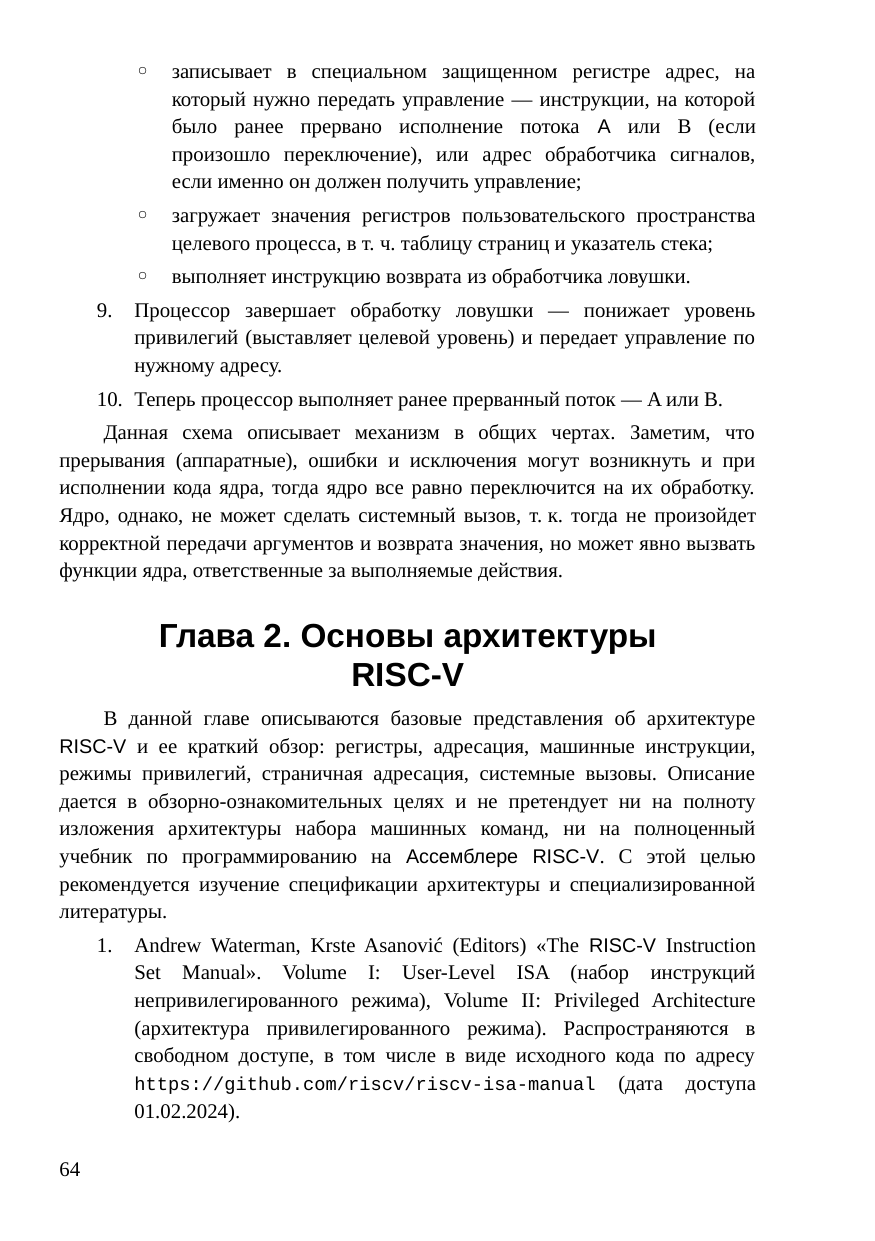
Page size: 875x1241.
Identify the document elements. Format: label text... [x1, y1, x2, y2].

text В данной главе описываются базовые представления об архитектуре RISC-V и ее краткий обзор: регистры, адресация, машинные инструкции, режимы привилегий, страничная адресация, системные вызовы. Описание дается в обзорно-ознакомительных целях и не претендует ни на полноту изложения архитектуры набора машинных команд, ни на полноценный учебник по программированию на Ассемблере RISC-V. С этой целью рекомендуется изучение спецификации архитектуры и специализированной литературы. [59, 706, 756, 923]
list загружает значения регистров пользовательского пространства целевого процесса, в т. ч. таблицу страниц и указатель стека; [134, 203, 756, 255]
text Данная схема описывает механизм в общих чертах. Заметим, что прерывания (аппаратные), ошибки и исключения могут возникнуть и при исполнении кода ядра, тогда ядро все равно переключится на их обработку. Ядро, однако, не может сделать системный вызов, т. к. тогда не произойдет корректной передачи аргументов и возврата значения, но может явно вызвать функции ядра, ответственные за выполняемые действия. [59, 420, 756, 582]
subtitle Основы архитектуры RISC-V [118, 617, 697, 693]
list выполняет инструкцию возврата из обработчика ловушки. [134, 264, 756, 288]
list Andrew Waterman, Krste Asanović (Editors) «The RISC-V Instruction Set Manual». Volume I: User-Level ISA (набор инструкций непривилегированного режима), Volume II: Privileged Architecture (архитектура привилегированного режима). Распространяются в свободном доступе, в том числе в виде исходного кода по адресу https://github.com/riscv/riscv-isa-manual (дата доступа 01.02.2024). [97, 933, 756, 1123]
list Процессор завершает обработку ловушки — понижает уровень привилегий (выставляет целевой уровень) и передает управление по нужному адресу. [97, 298, 756, 377]
list записывает в специальном защищенном регистре адрес, на который нужно передать управление — инструкции, на которой было ранее прервано исполнение потока A или B (если произошло переключение), или адрес обработчика сигналов, если именно он должен получить управление; [134, 59, 756, 193]
list Теперь процессор выполняет ранее прерванный поток — A или B. [97, 386, 756, 411]
